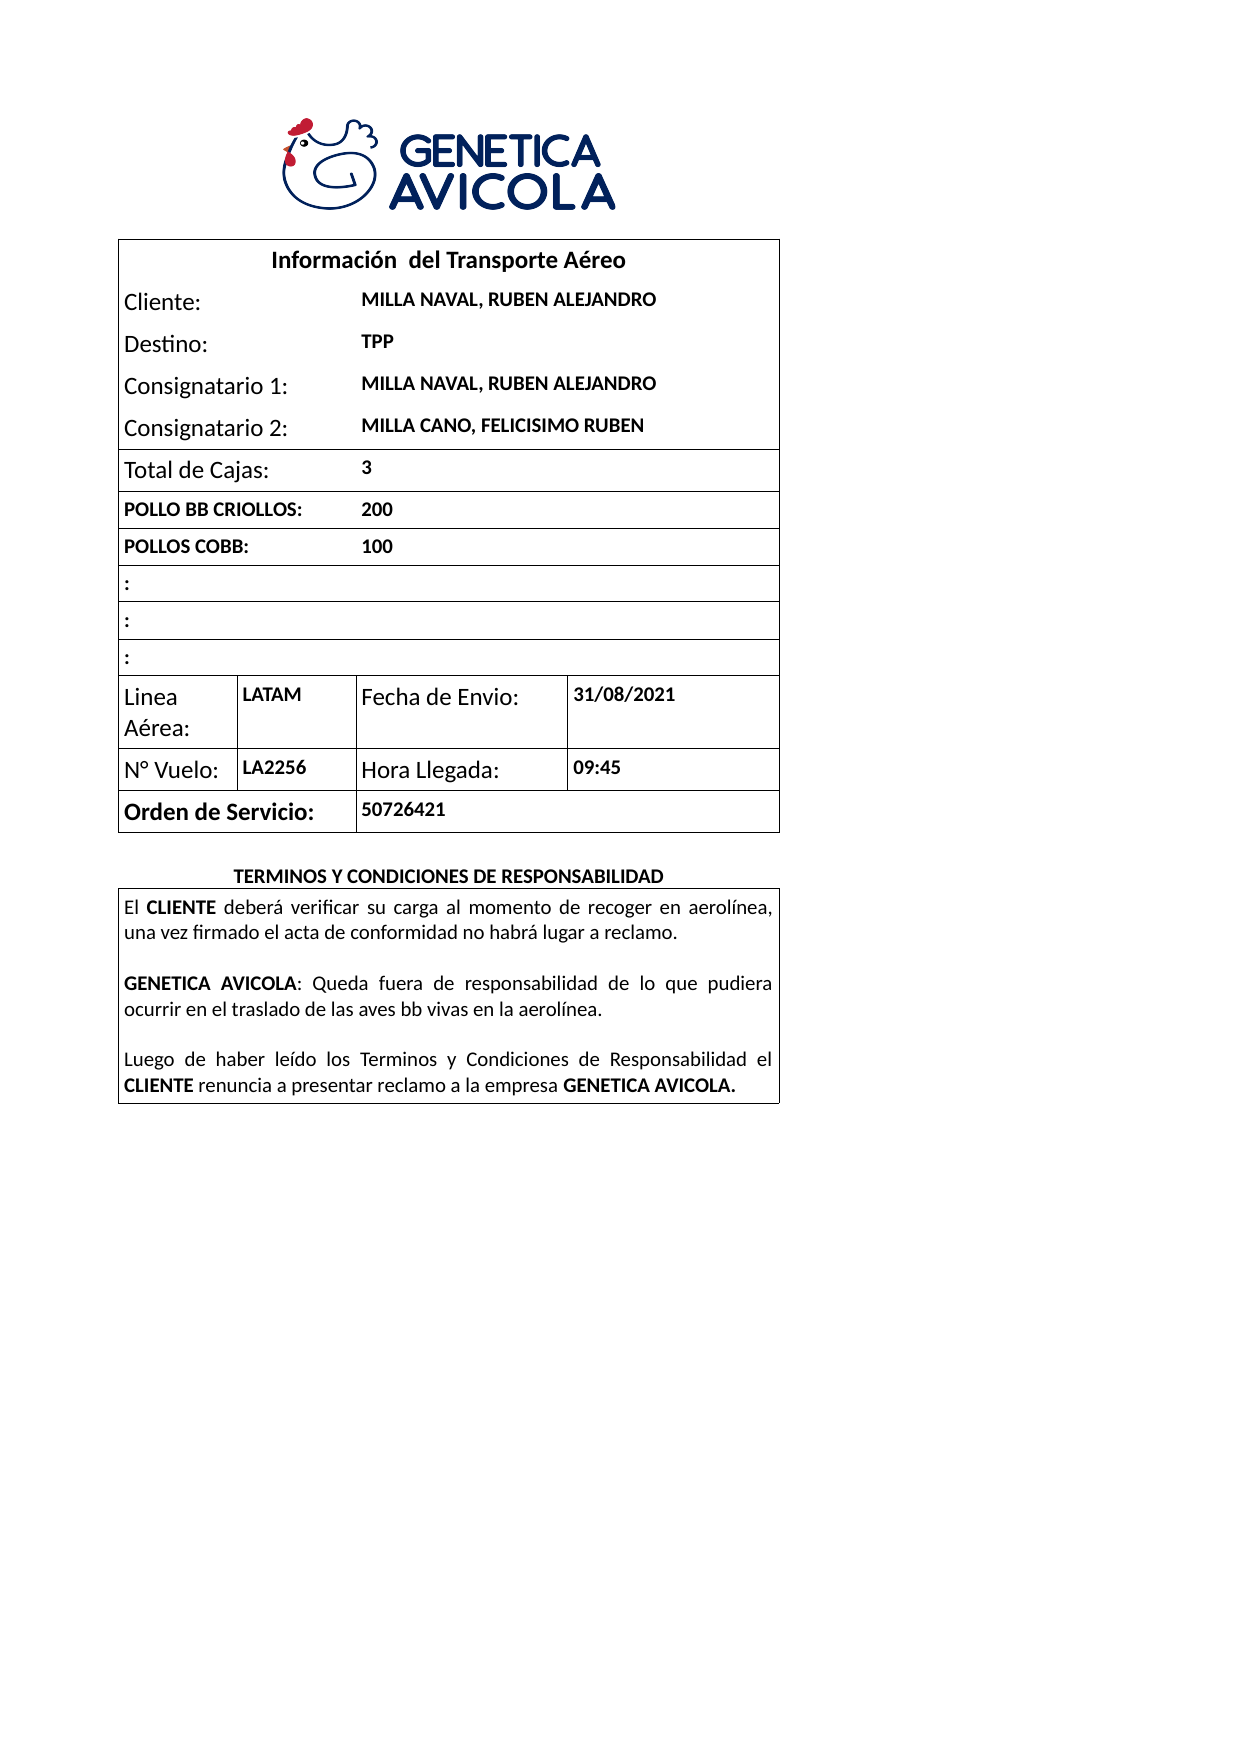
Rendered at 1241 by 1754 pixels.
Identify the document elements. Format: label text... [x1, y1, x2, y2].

table_cell : [119, 640, 356, 675]
table_header Información del Transporte Aéreo [119, 240, 779, 281]
table_cell Linea Aérea: [119, 676, 237, 748]
table_cell 200 [356, 492, 779, 527]
table_cell LA2256 [238, 749, 356, 790]
table_cell Hora Llegada: [357, 749, 567, 790]
table_cell MILLA CANO, FELICISIMO RUBEN [356, 406, 779, 448]
picture [282, 118, 616, 210]
table_cell Orden de Servicio: [119, 791, 356, 832]
table_cell [356, 640, 779, 675]
table_cell [356, 566, 779, 601]
table_cell : [119, 602, 356, 638]
table_cell TERMINOS Y CONDICIONES DE RESPONSABILIDAD [118, 833, 779, 888]
table_cell 100 [356, 529, 779, 564]
table_cell Consignatario 1: [119, 365, 356, 406]
table_cell 50726421 [357, 791, 779, 832]
table_cell N° Vuelo: [119, 749, 237, 790]
table_cell MILLA NAVAL, RUBEN ALEJANDRO [356, 365, 779, 406]
table_cell LATAM [238, 676, 356, 748]
table_cell 31/08/2021 [568, 676, 779, 748]
table_cell Destino: [119, 323, 356, 364]
table_cell Fecha de Envio: [357, 676, 567, 748]
table_cell El CLIENTE deberá verificar su carga al momento de recoger en aerolínea, una vez firmado el acta de conformidad no habrá lugar a reclamo. GENETICA AVICOLA: Queda fuera de responsabilidad de lo que pudiera ocurrir en el traslado de las aves bb vivas en la aerolínea. Luego de haber leído los Terminos y Condiciones de Responsabilidad el CLIENTE renuncia a presentar reclamo a la empresa GENETICA AVICOLA. [119, 889, 779, 1103]
table_cell Total de Cajas: [119, 450, 356, 491]
table_cell POLLOS COBB: [119, 529, 356, 564]
table_cell Consignatario 2: [119, 406, 356, 448]
table_cell 09:45 [568, 749, 779, 790]
table_cell POLLO BB CRIOLLOS: [119, 492, 356, 527]
table_cell : [119, 566, 356, 601]
table_cell Cliente: [119, 281, 356, 322]
table_cell MILLA NAVAL, RUBEN ALEJANDRO [356, 281, 779, 322]
table_cell TPP [356, 323, 779, 364]
table_cell 3 [356, 450, 779, 491]
table_cell [356, 602, 779, 638]
